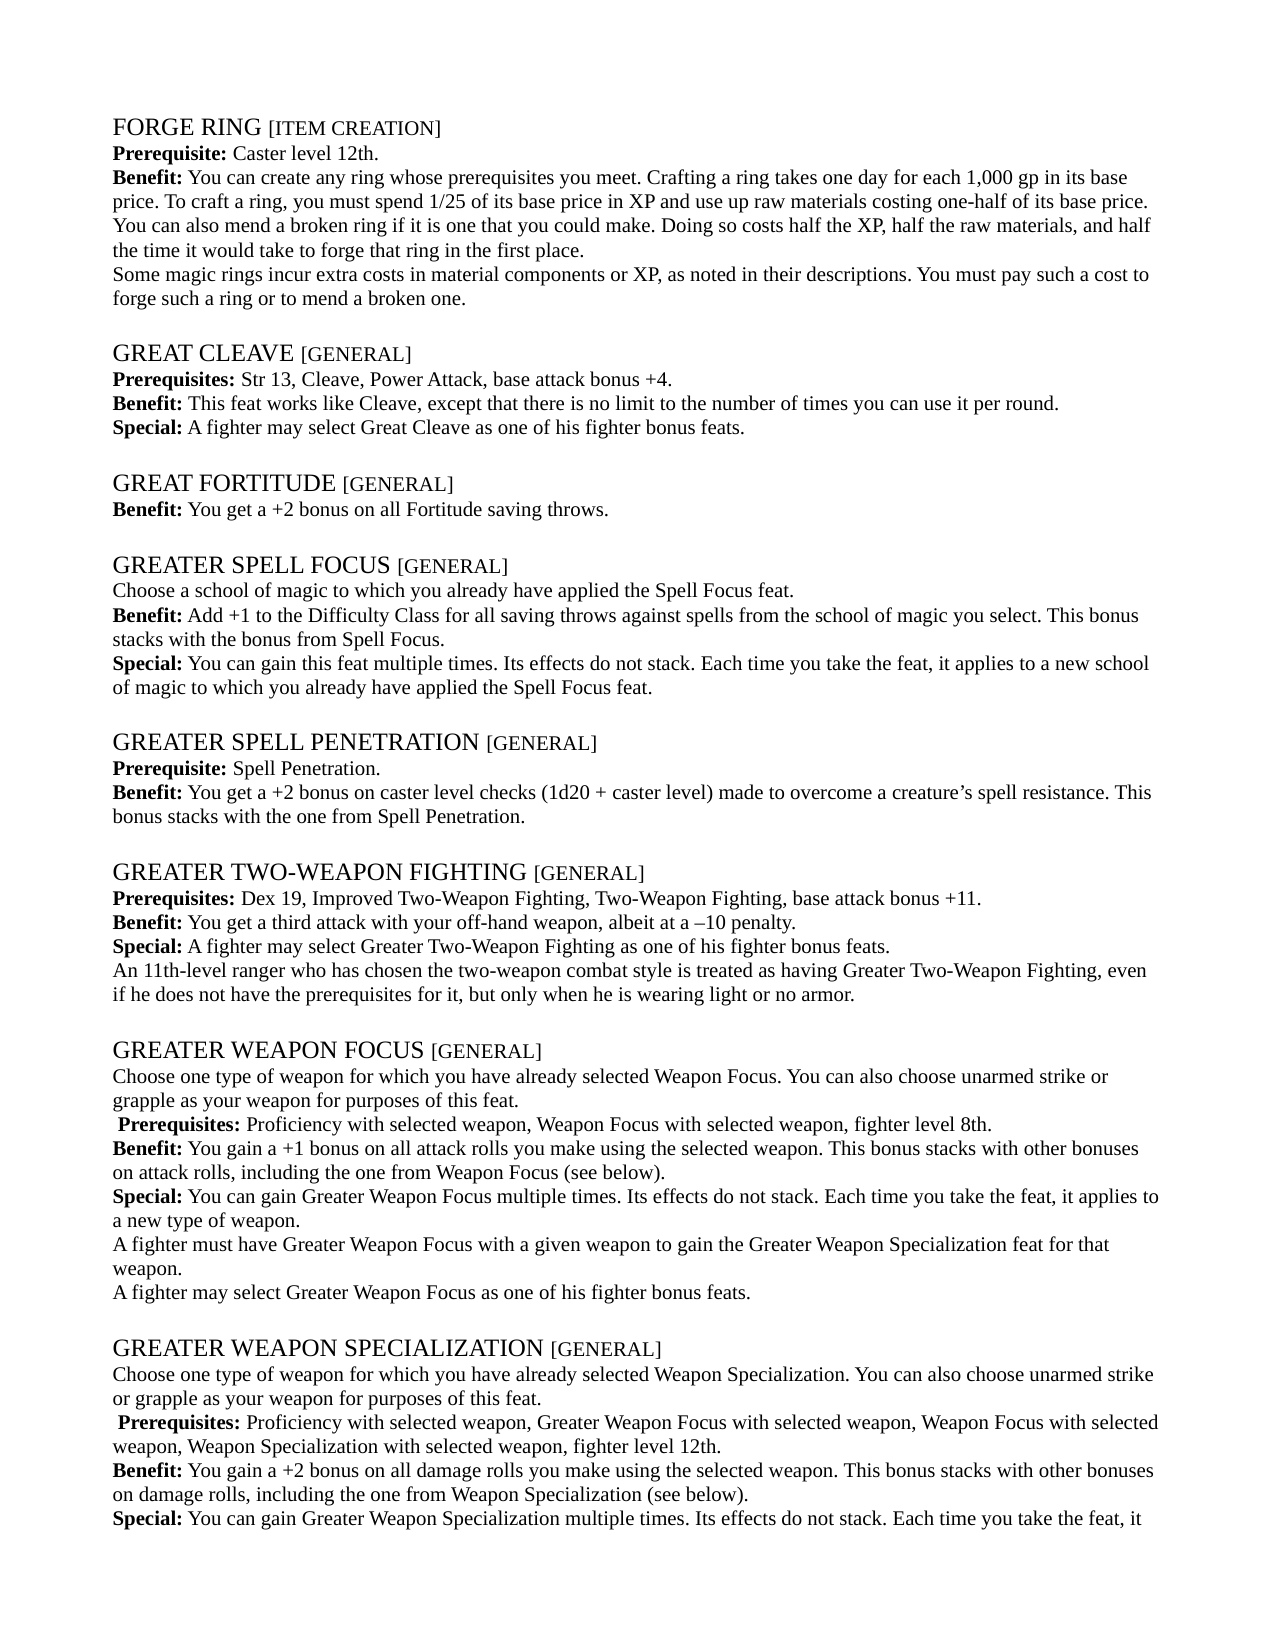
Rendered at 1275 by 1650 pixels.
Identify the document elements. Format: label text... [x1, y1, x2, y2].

text GREATER WEAPON FOCUS [GENERAL] [112, 1035, 1162, 1064]
text An 11th-level ranger who has chosen the two-weapon combat style is treated as having Greater Two-Weapon Fighting, even if he does not have the prerequisites for it, but only when he is wearing light or no armor. [112, 958, 1162, 1006]
text Choose a school of magic to which you already have applied the Spell Focus feat. [112, 578, 1162, 602]
text A fighter may select Greater Weapon Focus as one of his fighter bonus feats. [112, 1280, 1162, 1304]
text GREATER WEAPON SPECIALIZATION [GENERAL] [112, 1333, 1162, 1362]
text Benefit: You get a +2 bonus on caster level checks (1d20 + caster level) made to overcome a creature’s spell resistance. This bonus stacks with the one from Spell Penetration. [112, 780, 1162, 828]
text FORGE RING [ITEM CREATION] [112, 112, 1162, 141]
text Prerequisites: Proficiency with selected weapon, Weapon Focus with selected weapon, fighter level 8th. [112, 1112, 1162, 1136]
text Some magic rings incur extra costs in material components or XP, as noted in their descriptions. You must pay such a cost to forge such a ring or to mend a broken one. [112, 262, 1162, 310]
text Benefit: You get a third attack with your off-hand weapon, albeit at a –10 penalty. [112, 910, 1162, 934]
text GREATER SPELL FOCUS [GENERAL] [112, 550, 1162, 578]
text GREATER TWO-WEAPON FIGHTING [GENERAL] [112, 857, 1162, 886]
text Special: You can gain Greater Weapon Specialization multiple times. Its effects do not stack. Each time you take the feat, it [112, 1506, 1162, 1530]
text GREATER SPELL PENETRATION [GENERAL] [112, 727, 1162, 756]
text Choose one type of weapon for which you have already selected Weapon Specialization. You can also choose unarmed strike or grapple as your weapon for purposes of this feat. [112, 1362, 1162, 1410]
text Special: A fighter may select Great Cleave as one of his fighter bonus feats. [112, 415, 1162, 439]
text Benefit: You gain a +1 bonus on all attack rolls you make using the selected weapon. This bonus stacks with other bonuses on attack rolls, including the one from Weapon Focus (see below). [112, 1136, 1162, 1184]
text Special: A fighter may select Greater Two-Weapon Fighting as one of his fighter bonus feats. [112, 934, 1162, 958]
text Benefit: You gain a +2 bonus on all damage rolls you make using the selected weapon. This bonus stacks with other bonuses on damage rolls, including the one from Weapon Specialization (see below). [112, 1458, 1162, 1506]
text Prerequisite: Caster level 12th. [112, 141, 1162, 165]
text Prerequisites: Proficiency with selected weapon, Greater Weapon Focus with selected weapon, Weapon Focus with selected weapon, Weapon Specialization with selected weapon, fighter level 12th. [112, 1410, 1162, 1458]
text GREAT CLEAVE [GENERAL] [112, 338, 1162, 367]
text A fighter must have Greater Weapon Focus with a given weapon to gain the Greater Weapon Specialization feat for that weapon. [112, 1232, 1162, 1280]
text Special: You can gain Greater Weapon Focus multiple times. Its effects do not stack. Each time you take the feat, it applies to a new type of weapon. [112, 1184, 1162, 1232]
text Prerequisites: Dex 19, Improved Two-Weapon Fighting, Two-Weapon Fighting, base attack bonus +11. [112, 886, 1162, 910]
text GREAT FORTITUDE [GENERAL] [112, 468, 1162, 497]
text Benefit: You can create any ring whose prerequisites you meet. Crafting a ring takes one day for each 1,000 gp in its base price. To craft a ring, you must spend 1/25 of its base price in XP and use up raw materials costing one-half of its base price. [112, 165, 1162, 213]
text Special: You can gain this feat multiple times. Its effects do not stack. Each time you take the feat, it applies to a new school of magic to which you already have applied the Spell Focus feat. [112, 651, 1162, 699]
text Choose one type of weapon for which you have already selected Weapon Focus. You can also choose unarmed strike or grapple as your weapon for purposes of this feat. [112, 1064, 1162, 1112]
text Benefit: Add +1 to the Difficulty Class for all saving throws against spells from the school of magic you select. This bonus stacks with the bonus from Spell Focus. [112, 602, 1162, 651]
text Prerequisite: Spell Penetration. [112, 756, 1162, 780]
text Benefit: This feat works like Cleave, except that there is no limit to the number of times you can use it per round. [112, 391, 1162, 415]
text Benefit: You get a +2 bonus on all Fortitude saving throws. [112, 497, 1162, 521]
text You can also mend a broken ring if it is one that you could make. Doing so costs half the XP, half the raw materials, and half the time it would take to forge that ring in the first place. [112, 213, 1162, 262]
text Prerequisites: Str 13, Cleave, Power Attack, base attack bonus +4. [112, 367, 1162, 391]
